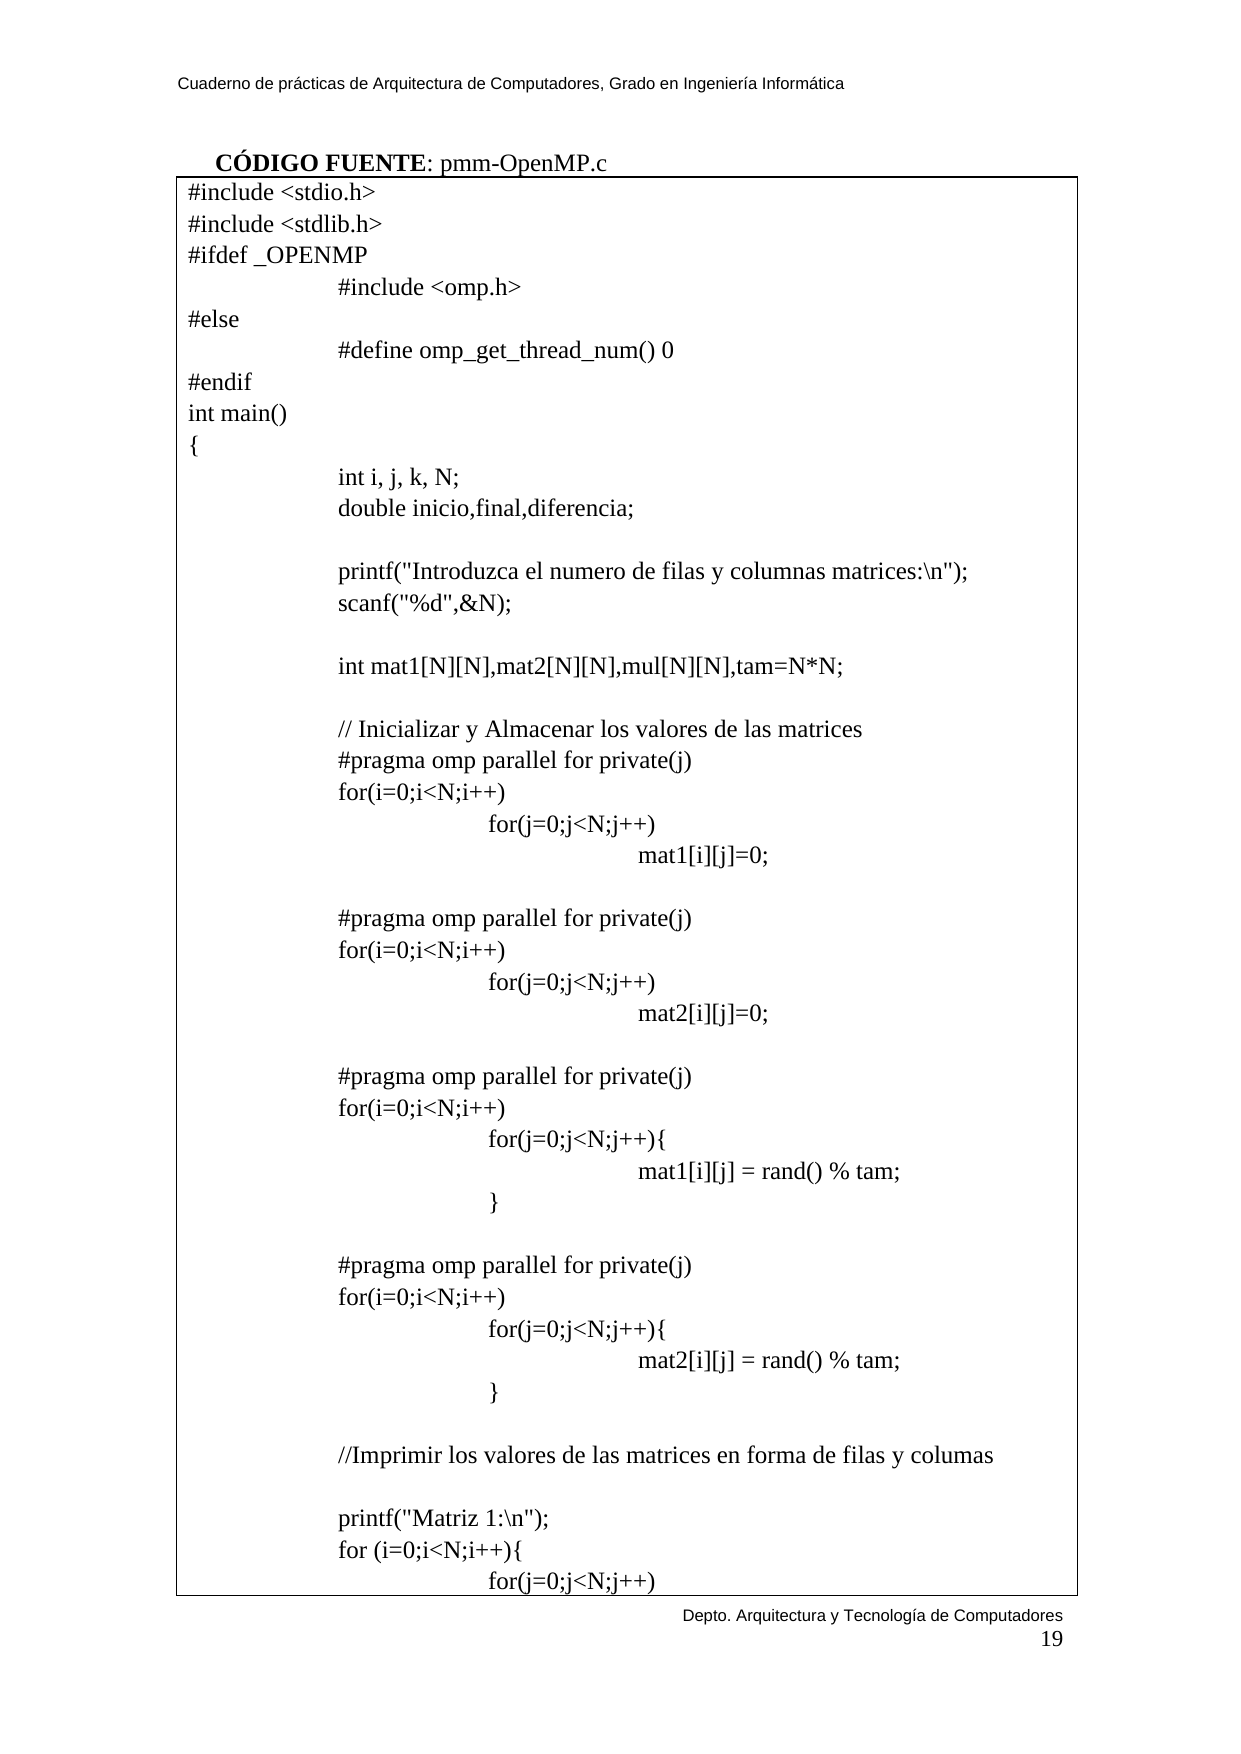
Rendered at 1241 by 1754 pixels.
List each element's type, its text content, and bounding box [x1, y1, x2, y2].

text CÓDIGO FUENTE: pmm-OpenMP.c [215, 148, 1063, 176]
table_header #include <stdio.h> #include <stdlib.h> #ifdef _OPENMP #include <omp.h> #else #define omp_get_thread_num() 0 #endif int main() { int i, j, k, N; double inicio,final,diferencia; printf("Introduzca el numero de filas y columnas matrices:\n"); scanf("%d",&N); int mat1[N][N],mat2[N][N],mul[N][N],tam=N*N; // Inicializar y Almacenar los valores de las matrices #pragma omp parallel for private(j) for(i=0;i<N;i++) for(j=0;j<N;j++) mat1[i][j]=0; #pragma omp parallel for private(j) for(i=0;i<N;i++) for(j=0;j<N;j++) mat2[i][j]=0; #pragma omp parallel for private(j) for(i=0;i<N;i++) for(j=0;j<N;j++){ mat1[i][j] = rand() % tam; } #pragma omp parallel for private(j) for(i=0;i<N;i++) for(j=0;j<N;j++){ mat2[i][j] = rand() % tam; } //Imprimir los valores de las matrices en forma de filas y columas printf("Matriz 1:\n"); for (i=0;i<N;i++){ for(j=0;j<N;j++) [177, 178, 1077, 1595]
